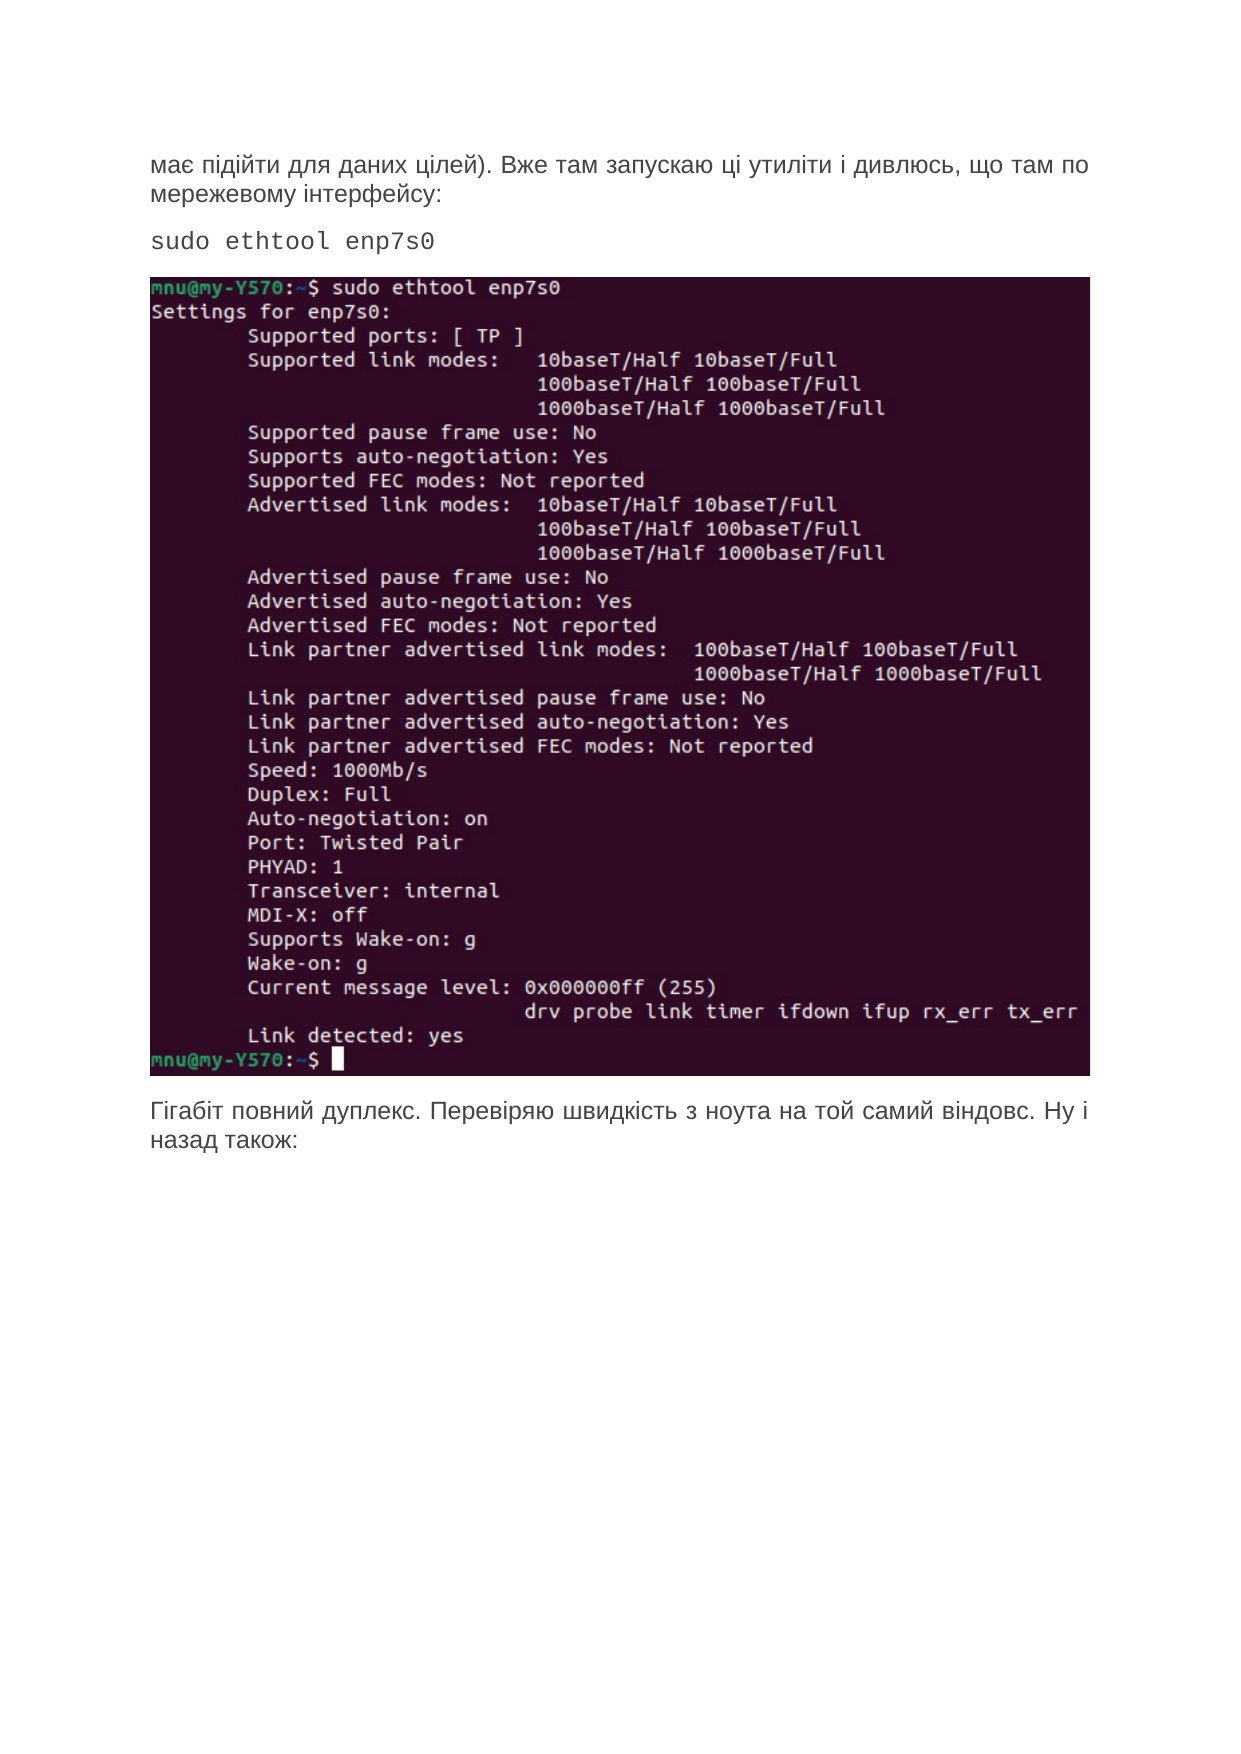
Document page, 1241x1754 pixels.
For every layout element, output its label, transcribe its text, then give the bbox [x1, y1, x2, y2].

picture [150, 277, 1091, 1076]
text має підійти для даних цілей). Вже там запускаю ці утиліти і дивлюсь, що там по мережевому інтерфейсу: [150, 150, 1090, 207]
text Гігабіт повний дуплекс. Перевіряю швидкість з ноута на той самий віндовс. Ну і назад також: [150, 1096, 1090, 1154]
text sudo ethtool enp7s0 [150, 228, 1090, 257]
